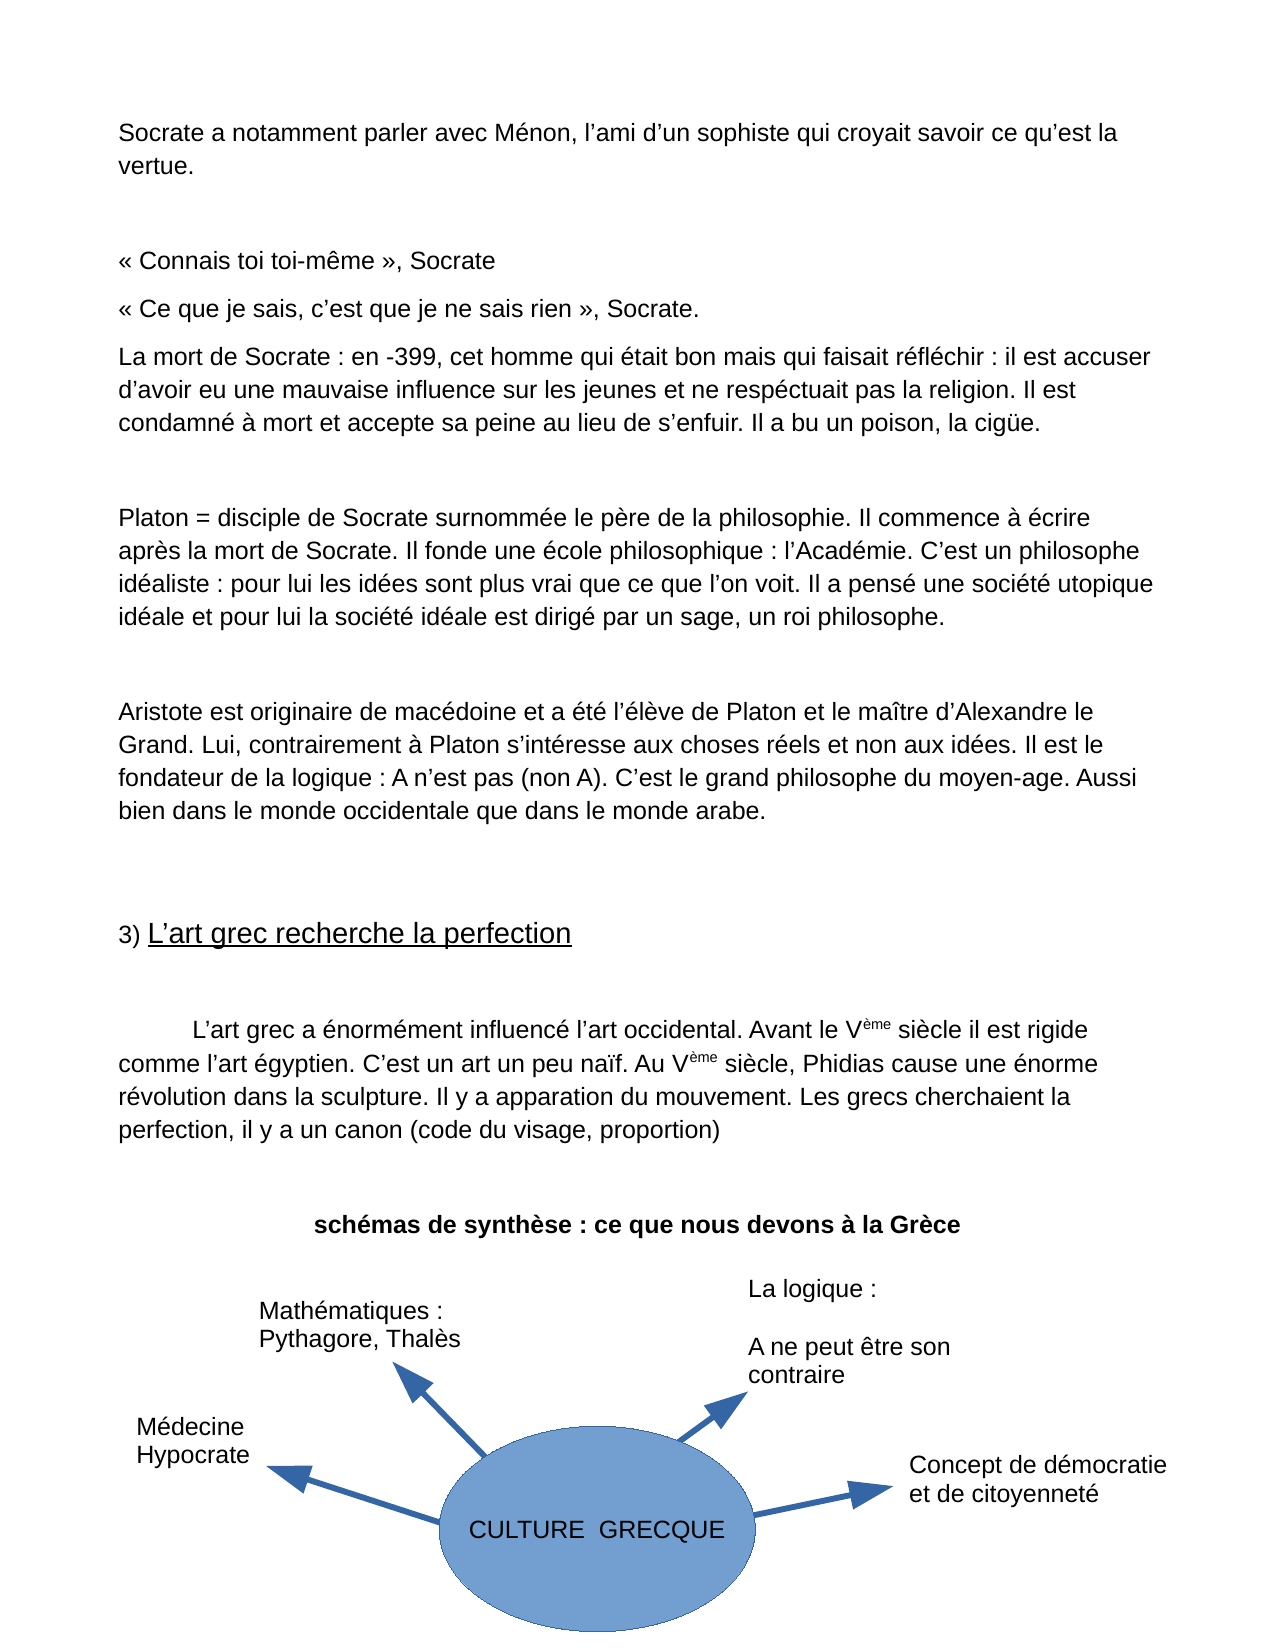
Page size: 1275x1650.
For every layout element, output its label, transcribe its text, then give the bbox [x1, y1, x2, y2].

text schémas de synthèse : ce que nous devons à la Grèce [118, 1210, 1157, 1238]
text L’art grec a énormément influencé l’art occidental. Avant le Vème siècle il est rigide comme l’art égyptien. C’est un art un peu naïf. Au Vème siècle, Phidias cause une énorme révolution dans la sculpture. Il y a apparation du mouvement. Les grecs cherchaient la perfection, il y a un canon (code du visage, proportion) [118, 1016, 1157, 1143]
text « Connais toi toi-même », Socrate [118, 246, 1157, 275]
text La mort de Socrate : en -399, cet homme qui était bon mais qui faisait réfléchir : il est accuser d’avoir eu une mauvaise influence sur les jeunes et ne respéctuait pas la religion. Il est condamné à mort et accepte sa peine au lieu de s’enfuir. Il a bu un poison, la cigüe. [118, 342, 1157, 436]
text « Ce que je sais, c’est que je ne sais rien », Socrate. [118, 294, 1157, 323]
text Socrate a notamment parler avec Ménon, l’ami d’un sophiste qui croyait savoir ce qu’est la vertue. [118, 118, 1157, 180]
text Platon = disciple de Socrate surnommée le père de la philosophie. Il commence à écrire après la mort de Socrate. Il fonde une école philosophique : l’Académie. C’est un philosophe idéaliste : pour lui les idées sont plus vrai que ce que l’on voit. Il a pensé une société utopique idéale et pour lui la société idéale est dirigé par un sage, un roi philosophe. [118, 503, 1157, 631]
text Aristote est originaire de macédoine et a été l’élève de Platon et le maître d’Alexandre le Grand. Lui, contrairement à Platon s’intéresse aux choses réels et non aux idées. Il est le fondateur de la logique : A n’est pas (non A). C’est le grand philosophe du moyen-age. Aussi bien dans le monde occidentale que dans le monde arabe. [118, 697, 1157, 825]
subtitle 3) L’art grec recherche la perfection [118, 916, 1157, 950]
